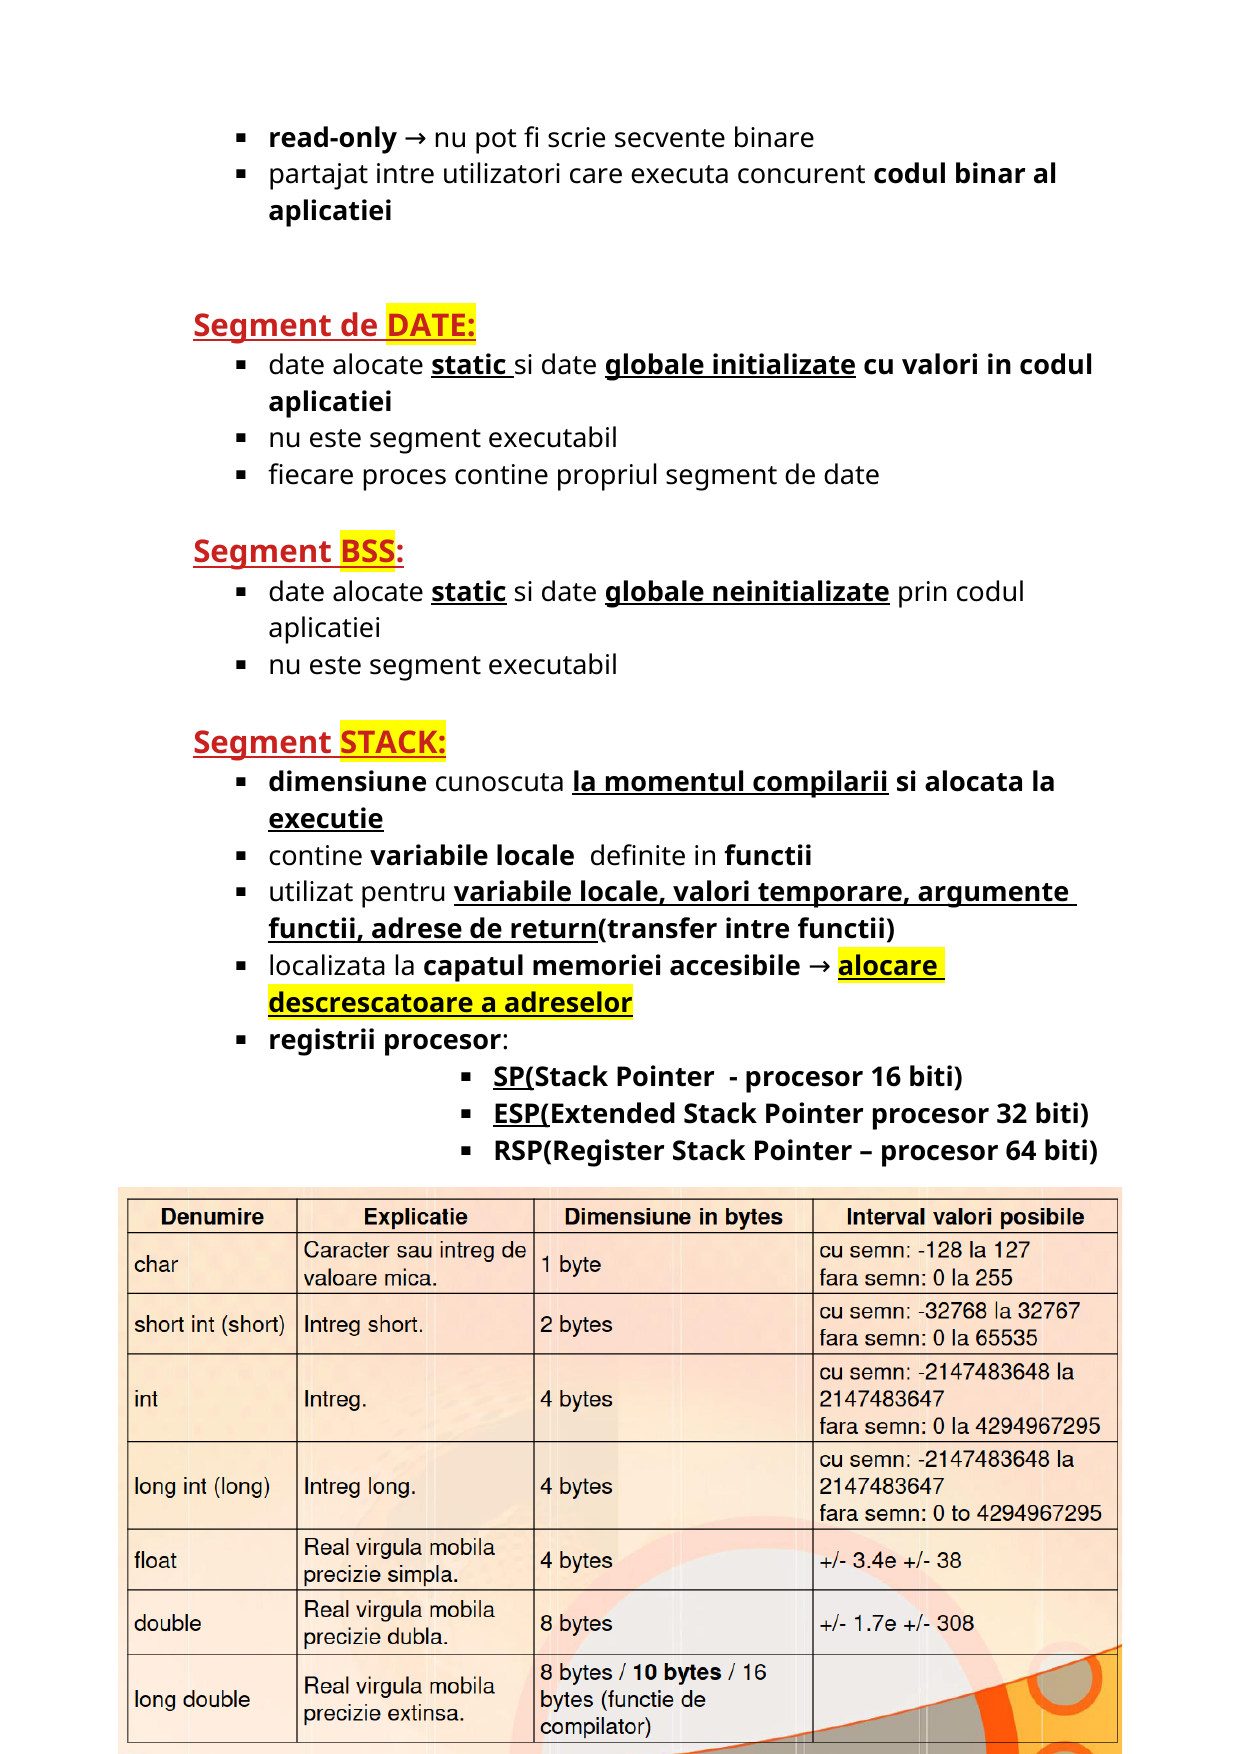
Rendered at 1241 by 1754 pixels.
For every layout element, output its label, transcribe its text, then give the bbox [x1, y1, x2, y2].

list date alocate static si date globale neinitializate prin codul aplicatiei [231, 572, 1122, 646]
list ESP(Extended Stack Pointer procesor 32 biti) [456, 1094, 1122, 1131]
list date alocate static si date globale initializate cu valori in codul aplicatiei [231, 345, 1122, 419]
list dimensiune cunoscuta la momentul compilarii si alocata la executie [231, 762, 1122, 836]
list localizata la capatul memoriei accesibile → alocare descrescatoare a adreselor [231, 947, 1122, 1020]
list contine variabile locale definite in functii [231, 836, 1122, 873]
picture [118, 1187, 1123, 1754]
list nu este segment executabil [231, 419, 1122, 456]
list fiecare proces contine propriul segment de date [231, 456, 1122, 493]
list read-only → nu pot fi scrie secvente binare [231, 118, 1122, 155]
list partajat intre utilizatori care executa concurent codul binar al aplicatiei [231, 155, 1122, 229]
list Segment STACK: [156, 719, 1122, 762]
list registrii procesor: [231, 1020, 1122, 1057]
list utilizat pentru variabile locale, valori temporare, argumente functii, adrese de return(transfer intre functii) [231, 873, 1122, 947]
list SP(Stack Pointer - procesor 16 biti) [456, 1057, 1122, 1094]
list Segment de DATE: [156, 302, 1122, 345]
list Segment BSS: [156, 529, 1122, 572]
list nu este segment executabil [231, 646, 1122, 683]
list RSP(Register Stack Pointer – procesor 64 biti) [456, 1131, 1122, 1168]
